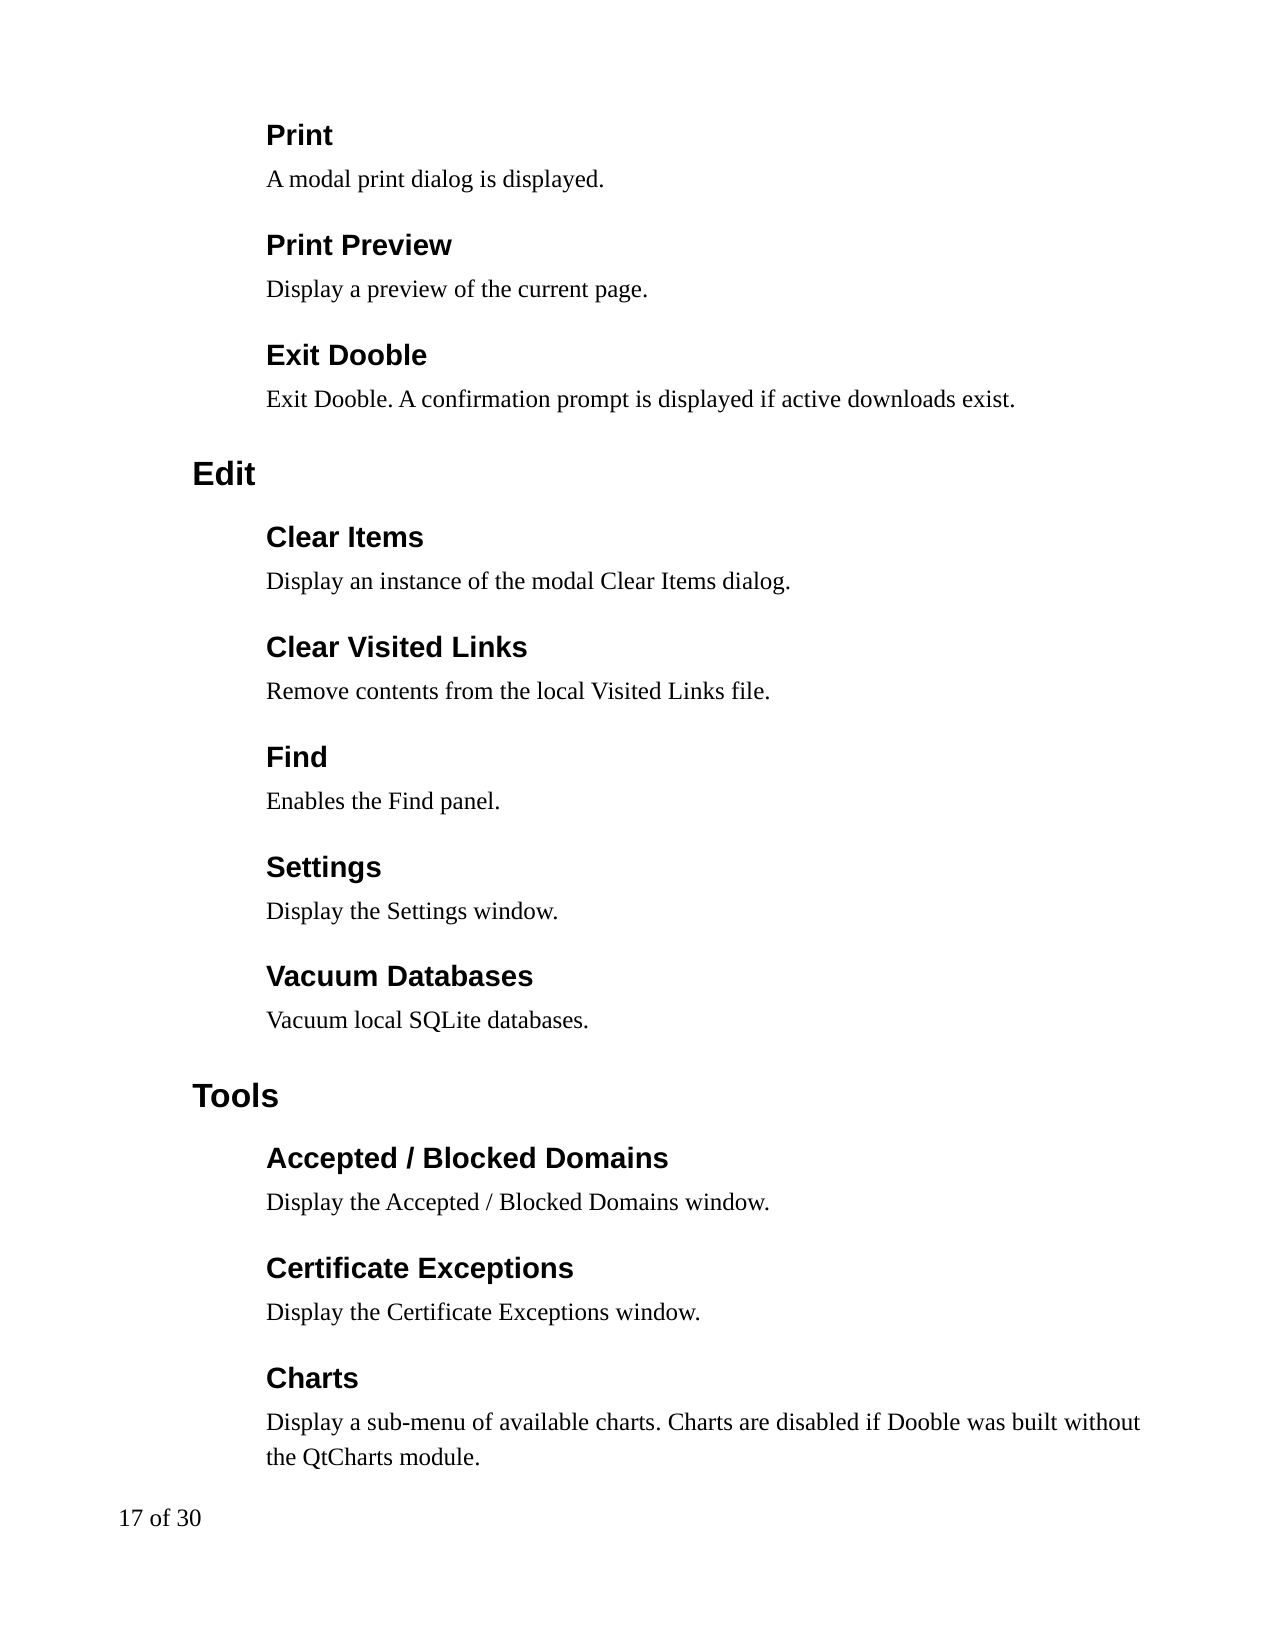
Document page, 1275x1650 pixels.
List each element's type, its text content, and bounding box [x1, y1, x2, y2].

subtitle Clear Items [266, 520, 1157, 553]
subtitle Settings [266, 849, 1157, 883]
subtitle Accepted / Blocked Domains [266, 1141, 1157, 1175]
text Enables the Find panel. [266, 786, 1157, 814]
text Display a sub-menu of available charts. Charts are disabled if Dooble was built without the QtCharts module. [266, 1407, 1157, 1471]
subtitle Tools [192, 1076, 1157, 1114]
subtitle Clear Visited Links [266, 630, 1157, 663]
text A modal print dialog is displayed. [266, 164, 1157, 193]
text Vacuum local SQLite databases. [266, 1006, 1157, 1034]
subtitle Certificate Exceptions [266, 1251, 1157, 1285]
text Display a preview of the current page. [266, 274, 1157, 303]
subtitle Charts [266, 1361, 1157, 1395]
subtitle Edit [192, 454, 1157, 493]
subtitle Exit Dooble [266, 338, 1157, 372]
text Exit Dooble. A confirmation prompt is displayed if active downloads exist. [266, 384, 1157, 413]
text Remove contents from the local Visited Links file. [266, 676, 1157, 705]
subtitle Print [266, 118, 1157, 152]
text Display the Accepted / Blocked Domains window. [266, 1187, 1157, 1216]
text Display an instance of the modal Clear Items dialog. [266, 566, 1157, 595]
text Display the Certificate Exceptions window. [266, 1297, 1157, 1326]
subtitle Print Preview [266, 228, 1157, 262]
subtitle Vacuum Databases [266, 959, 1157, 993]
text Display the Settings window. [266, 896, 1157, 924]
subtitle Find [266, 739, 1157, 773]
